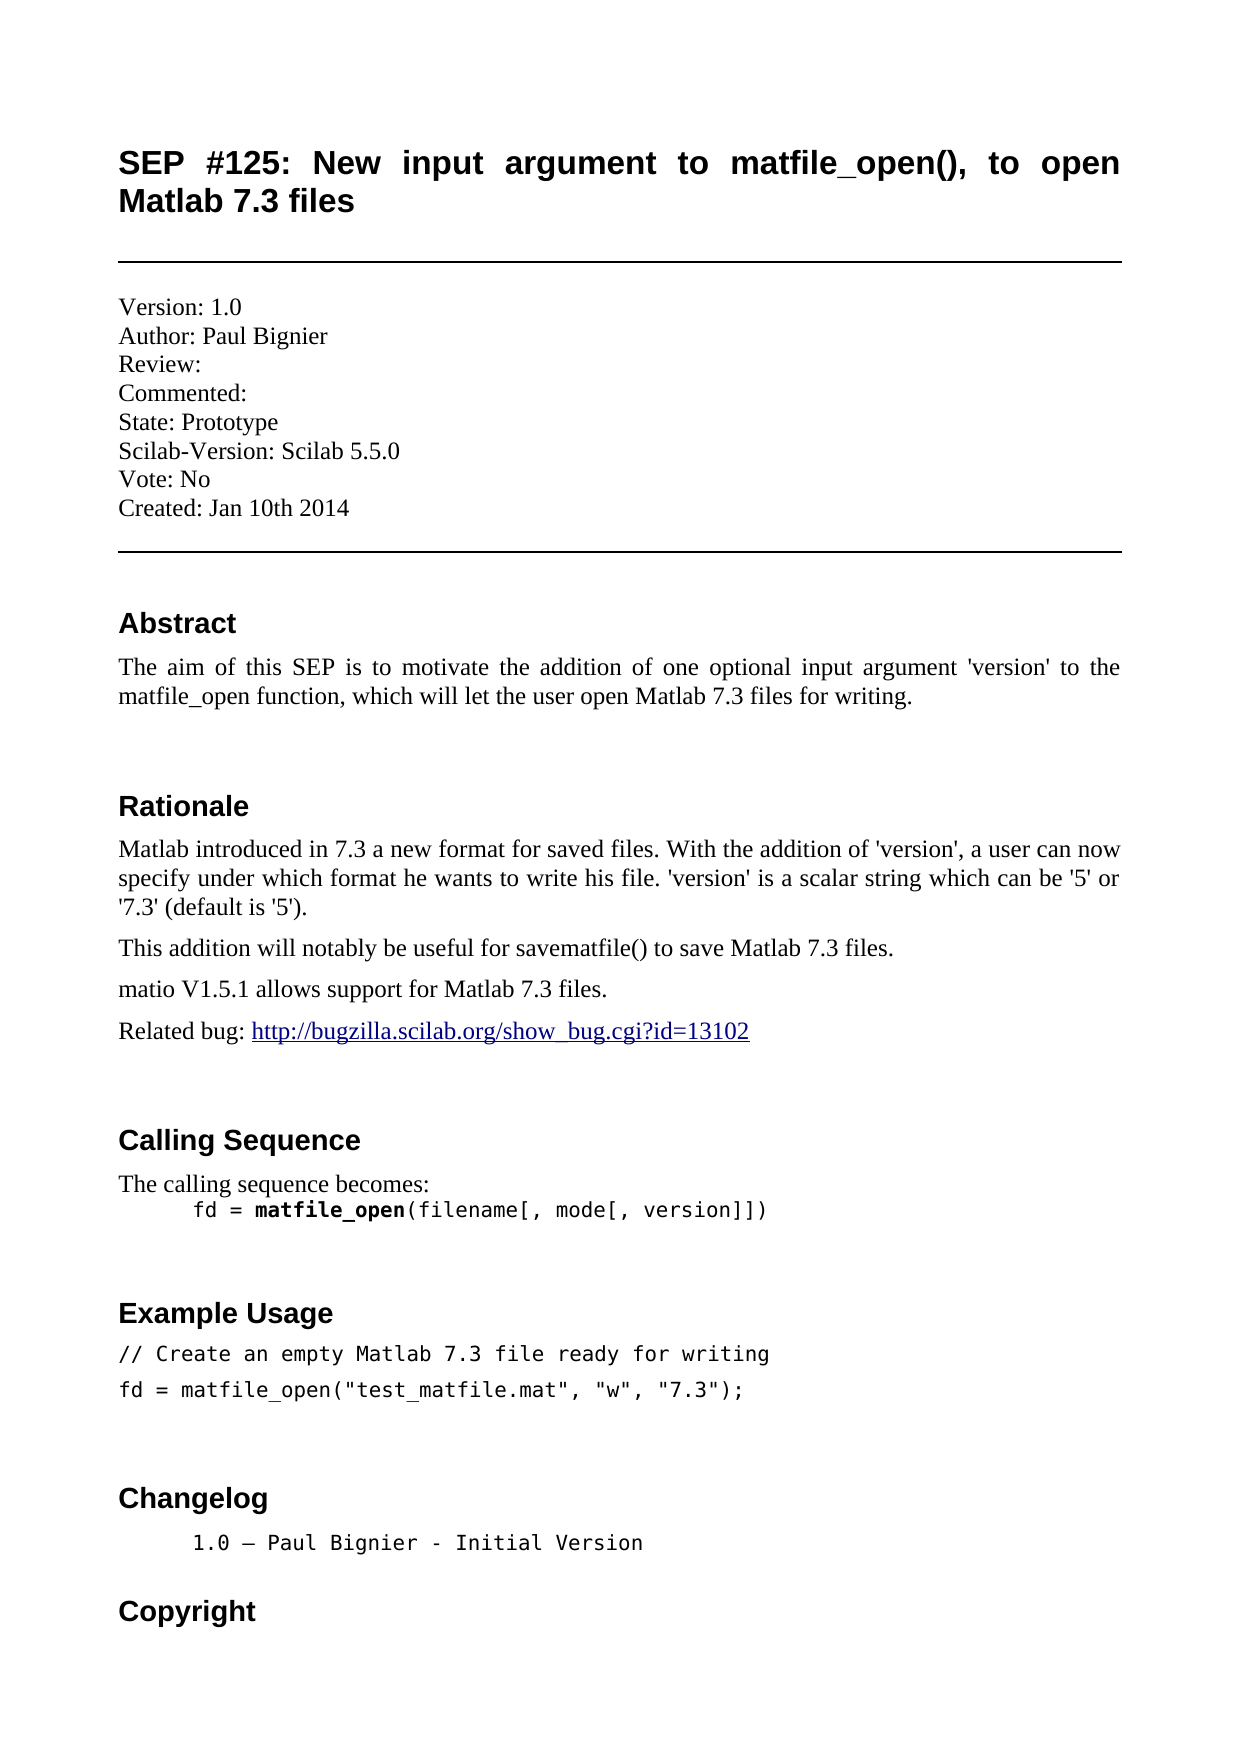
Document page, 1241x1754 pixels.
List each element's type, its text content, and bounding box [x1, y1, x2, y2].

text 1.0 – Paul Bignier - Initial Version [118, 1527, 1122, 1556]
text The aim of this SEP is to motivate the addition of one optional input argument 'version' to the matfile_open function, which will let the user open Matlab 7.3 files for writing. [118, 652, 1122, 710]
text Created: Jan 10th 2014 [118, 493, 1122, 522]
text matio V1.5.1 allows support for Matlab 7.3 files. [118, 974, 1122, 1003]
text State: Prototype [118, 407, 1122, 436]
subtitle Abstract [118, 606, 1122, 640]
text Author: Paul Bignier [118, 321, 1122, 349]
text fd = matfile_open(filename[, mode[, version]]) [118, 1198, 1122, 1222]
text Review: [118, 349, 1122, 378]
subtitle Example Usage [118, 1296, 1122, 1329]
text Vote: No [118, 464, 1122, 493]
text This addition will notably be useful for savematfile() to save Matlab 7.3 files. [118, 933, 1122, 962]
subtitle SEP #125: New input argument to matfile_open(), to open Matlab 7.3 files [118, 143, 1122, 220]
text // Create an empty Matlab 7.3 file ready for writing [118, 1342, 1122, 1366]
subtitle Copyright [118, 1594, 1122, 1627]
text Matlab introduced in 7.3 a new format for saved files. With the addition of 'version', a user can now specify under which format he wants to write his file. 'version' is a scalar string which can be '5' or '7.3' (default is '5'). [118, 834, 1122, 921]
subtitle Changelog [118, 1481, 1122, 1515]
text Scilab-Version: Scilab 5.5.0 [118, 436, 1122, 464]
text The calling sequence becomes: [118, 1169, 1122, 1198]
text Related bug: http://bugzilla.scilab.org/show_bug.cgi?id=13102 [118, 1016, 1122, 1044]
subtitle Rationale [118, 788, 1122, 822]
text fd = matfile_open("test_matfile.mat", "w", "7.3"); [118, 1378, 1122, 1403]
text Version: 1.0 [118, 292, 1122, 321]
subtitle Calling Sequence [118, 1123, 1122, 1157]
text Commented: [118, 378, 1122, 407]
